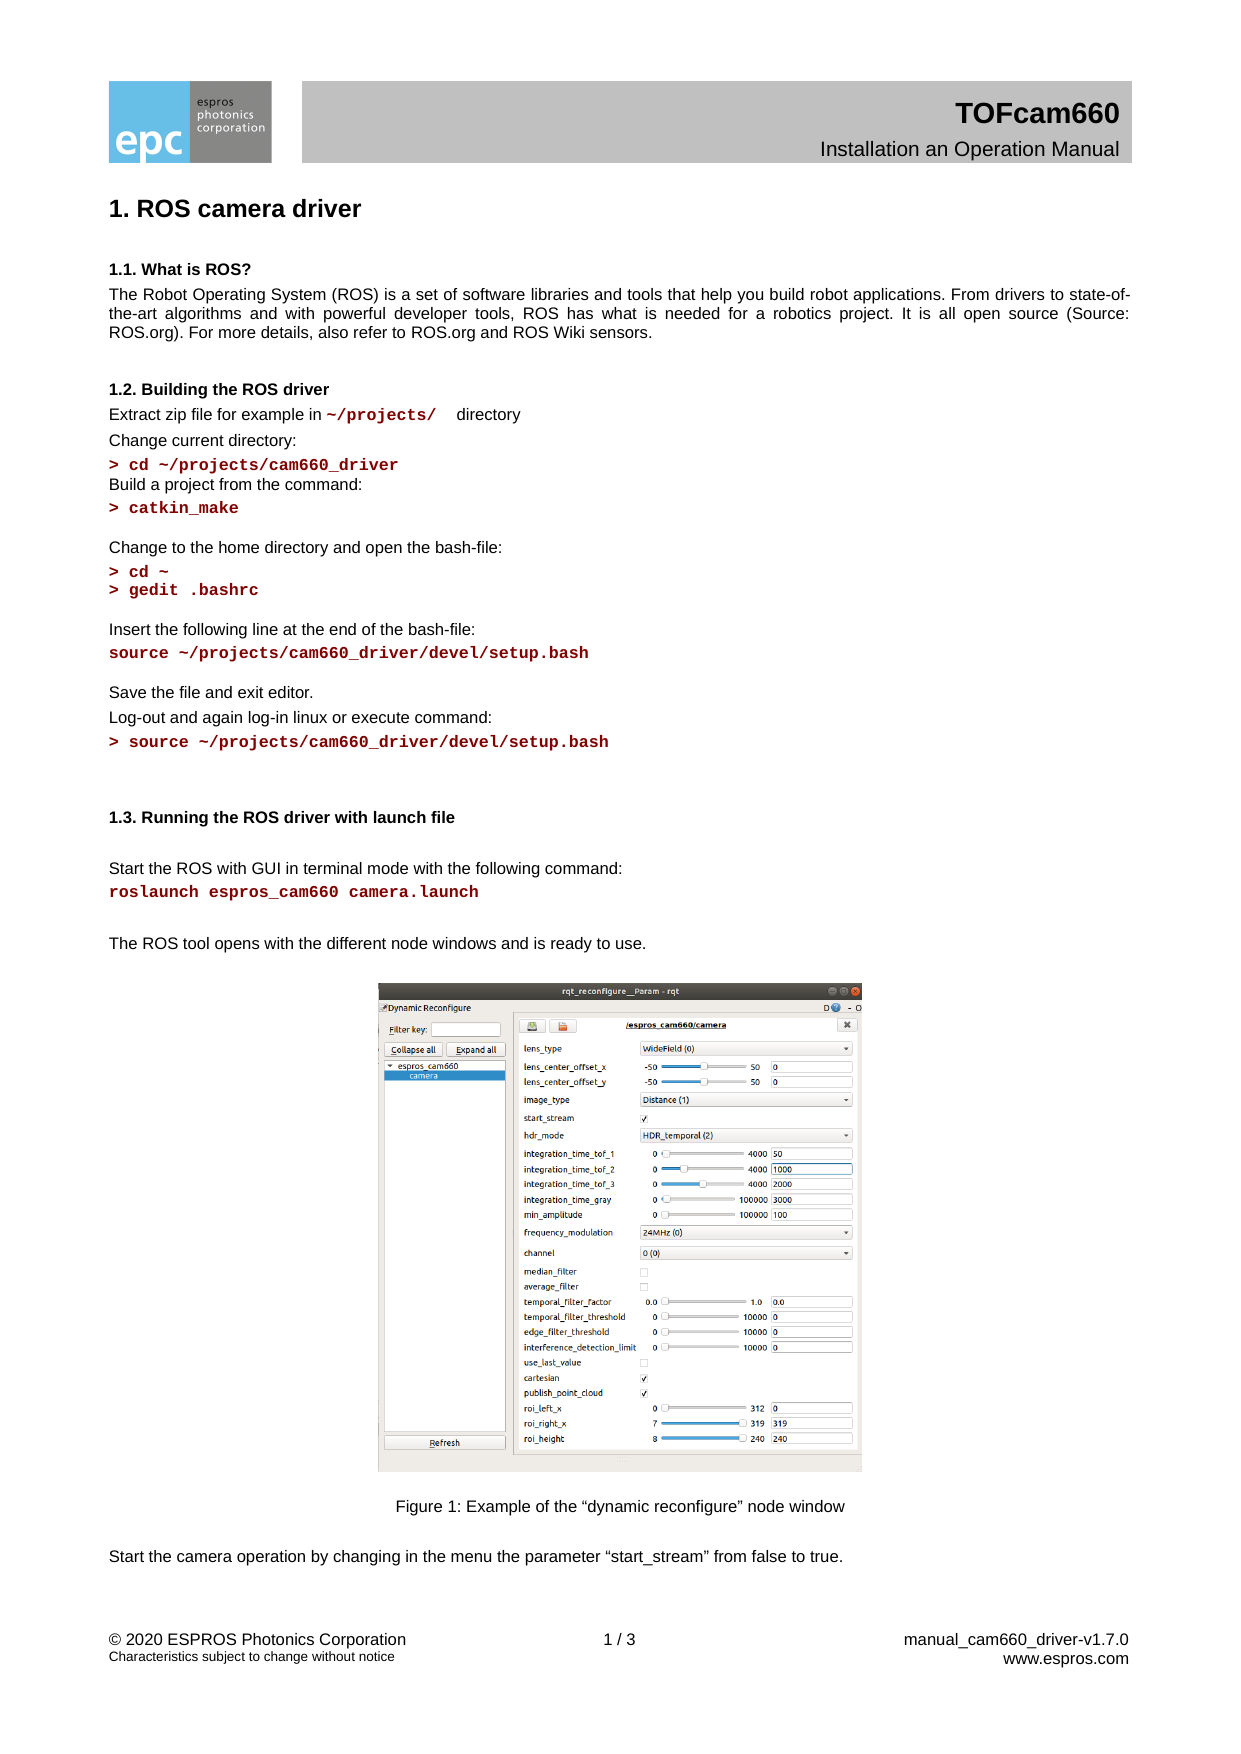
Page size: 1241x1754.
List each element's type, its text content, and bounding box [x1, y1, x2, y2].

subtitle What is ROS? [109, 260, 1132, 279]
text The ROS tool opens with the different node windows and is ready to use. [109, 933, 1132, 953]
text The Robot Operating System (ROS) is a set of software libraries and tools that help you build robot applications. From drivers to state-of-the-art algorithms and with powerful developer tools, ROS has what is needed for a robotics project. It is all open source (Source: ROS.org). For more details, also refer to ROS.org and ROS Wiki sensors. [109, 285, 1132, 342]
text > cd ~ [109, 563, 1132, 582]
text Start the camera operation by changing in the menu the parameter “start_stream” from false to true. [109, 1547, 1132, 1566]
table_header TOFcam660 Installation an Operation Manual [302, 81, 1132, 163]
text Extract zip file for example in ~/projects/ directory [109, 404, 1132, 425]
text roslaunch espros_cam660 camera.launch [109, 884, 1132, 902]
text source ~/projects/cam660_driver/devel/setup.bash [109, 645, 1132, 664]
subtitle Running the ROS driver with launch file [109, 808, 1132, 827]
text Insert the following line at the end of the bash-file: [109, 620, 1132, 639]
subtitle ROS camera driver [109, 194, 1132, 223]
text > source ~/projects/cam660_driver/devel/setup.bash [109, 733, 1132, 752]
text Figure 1: Example of the “dynamic reconfigure” node window [109, 1497, 1132, 1516]
text Change to the home directory and open the bash-file: [109, 538, 1132, 557]
picture [108, 81, 272, 163]
text Save the file and exit editor. [109, 683, 1132, 702]
subtitle Building the ROS driver [109, 379, 1132, 398]
text Start the ROS with GUI in terminal mode with the following command: [109, 858, 1132, 878]
text Build a project from the command: [109, 475, 1132, 494]
text > cd ~/projects/cam660_driver [109, 456, 1132, 475]
table_header [272, 81, 302, 163]
text > catkin_make [109, 500, 1132, 519]
picture [378, 983, 862, 1472]
text Change current directory: [109, 431, 1132, 450]
text > gedit .bashrc [109, 582, 1132, 601]
text Log-out and again log-in linux or execute command: [109, 708, 1132, 727]
